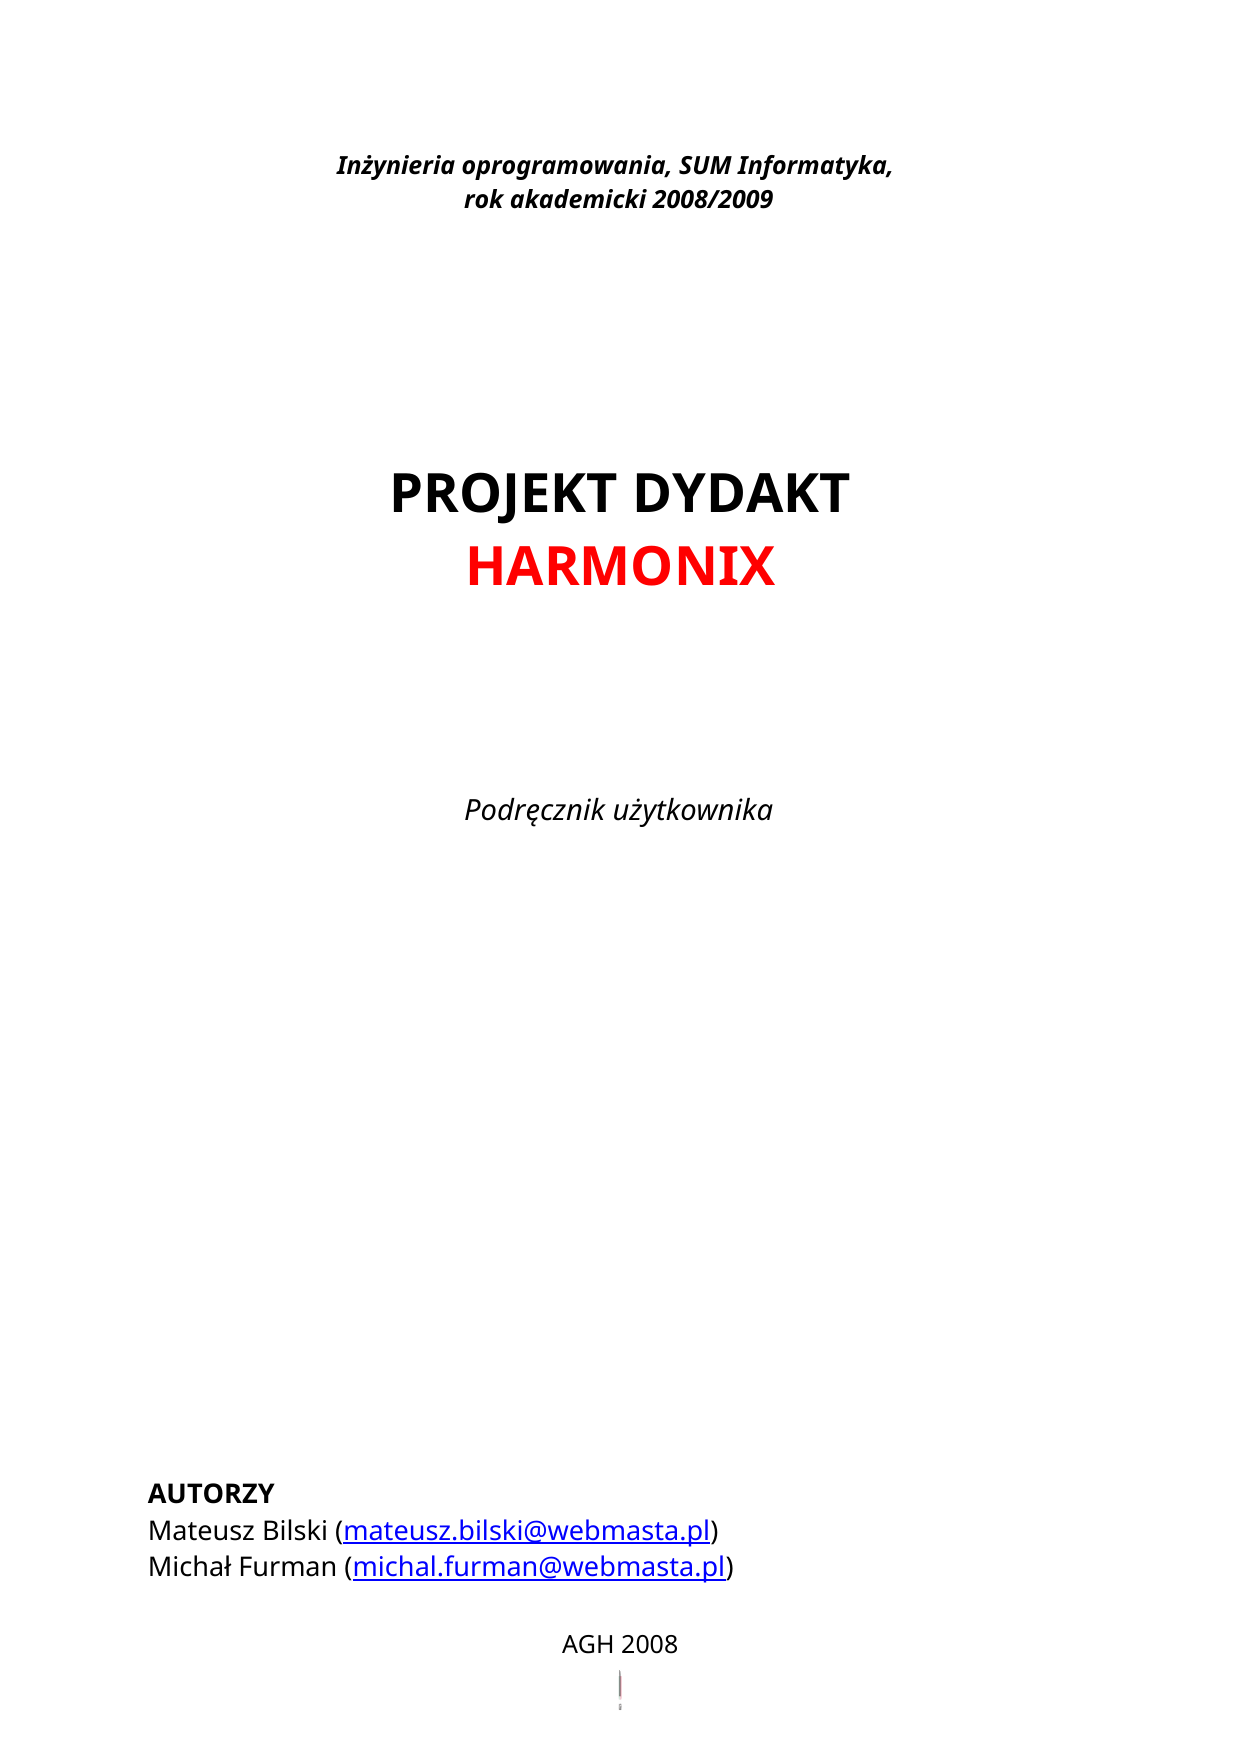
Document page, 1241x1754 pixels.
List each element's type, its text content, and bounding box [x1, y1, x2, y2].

text Michał Furman (michal.furman@webmasta.pl) [148, 1548, 1092, 1585]
text Podręcznik użytkownika [148, 789, 1092, 829]
text PROJEKT DYDAKT [148, 454, 1092, 528]
text Inżynieria oprogramowania, SUM Informatyka, [148, 148, 1092, 182]
picture [618, 1669, 622, 1711]
text Mateusz Bilski (mateusz.bilski@webmasta.pl) [148, 1511, 1092, 1548]
text rok akademicki 2008/2009 [148, 182, 1092, 216]
text HARMONIX [148, 528, 1092, 602]
text AUTORZY [148, 1474, 1092, 1511]
